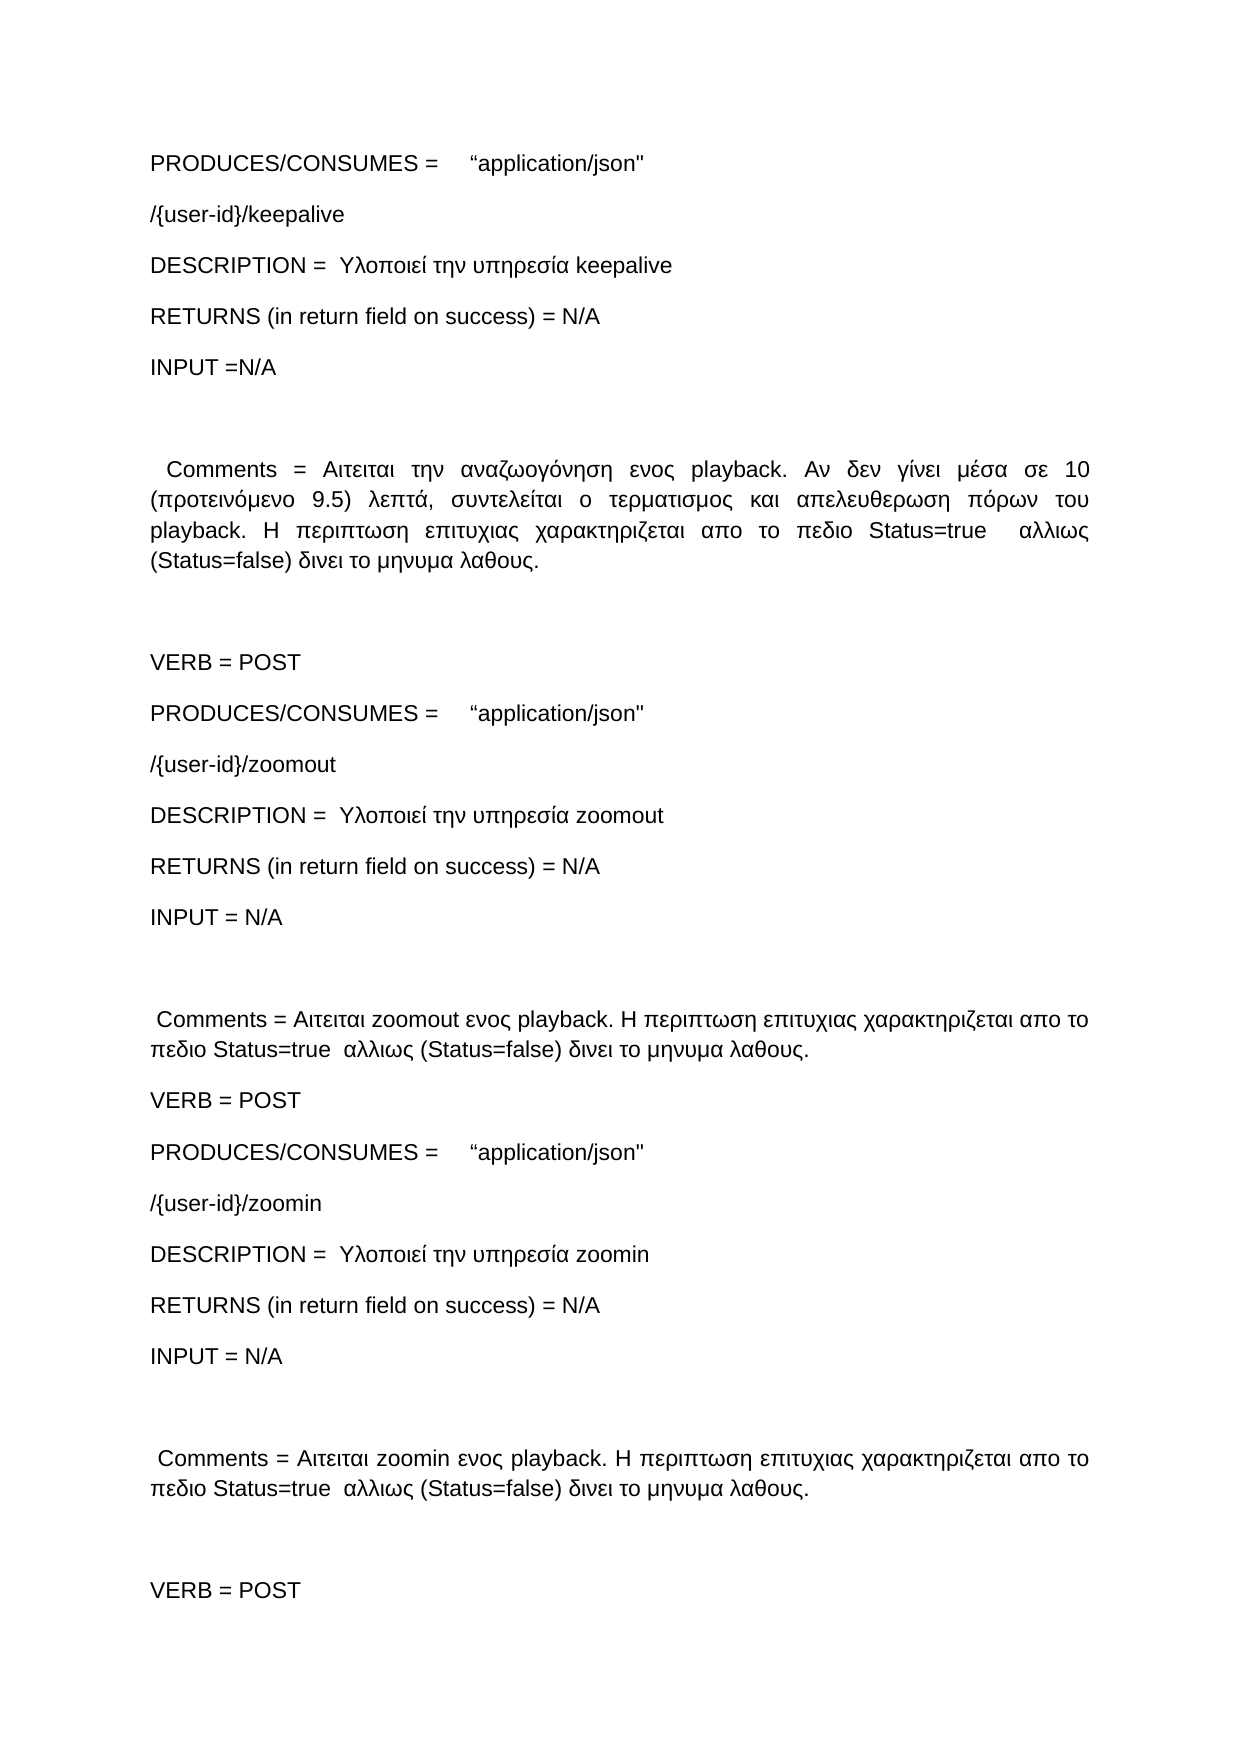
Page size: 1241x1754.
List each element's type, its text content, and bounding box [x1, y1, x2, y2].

text /{user-id}/zoomout [150, 751, 1090, 777]
text RETURNS (in return field on success) = N/A [150, 853, 1090, 879]
text INPUT = N/A [150, 904, 1090, 931]
text PRODUCES/CONSUMES = “application/json" [150, 1138, 1090, 1165]
text DESCRIPTION = Υλοποιεί την υπηρεσία zoomout [150, 802, 1090, 828]
text INPUT =N/A [150, 354, 1090, 381]
text Comments = Αιτειται την αναζωογόνηση ενος playback. Αν δεν γίνει μέσα σε 10 (προτεινόμενο 9.5) λεπτά, συντελείται ο τερματισμος και απελευθερωση πόρων του playback. Η περιπτωση επιτυχιας χαρακτηριζεται απο το πεδιο Status=true αλλιως (Status=false) δινει το μηνυμα λαθους. [150, 456, 1090, 573]
text DESCRIPTION = Υλοποιεί την υπηρεσία keepalive [150, 252, 1090, 278]
text Comments = Αιτειται zoomin ενος playback. Η περιπτωση επιτυχιας χαρακτηριζεται απο το πεδιο Status=true αλλιως (Status=false) δινει το μηνυμα λαθους. [150, 1445, 1090, 1501]
text RETURNS (in return field on success) = N/A [150, 303, 1090, 329]
text DESCRIPTION = Υλοποιεί την υπηρεσία zoomin [150, 1241, 1090, 1267]
text /{user-id}/zoomin [150, 1189, 1090, 1216]
text PRODUCES/CONSUMES = “application/json" [150, 700, 1090, 726]
text VERB = POST [150, 1087, 1090, 1114]
text INPUT = N/A [150, 1343, 1090, 1369]
text Comments = Αιτειται zoomout ενος playback. Η περιπτωση επιτυχιας χαρακτηριζεται απο το πεδιο Status=true αλλιως (Status=false) δινει το μηνυμα λαθους. [150, 1006, 1090, 1063]
text RETURNS (in return field on success) = N/A [150, 1292, 1090, 1318]
text /{user-id}/keepalive [150, 201, 1090, 227]
text PRODUCES/CONSUMES = “application/json" [150, 150, 1090, 176]
text VERB = POST [150, 649, 1090, 675]
text VERB = POST [150, 1577, 1090, 1603]
